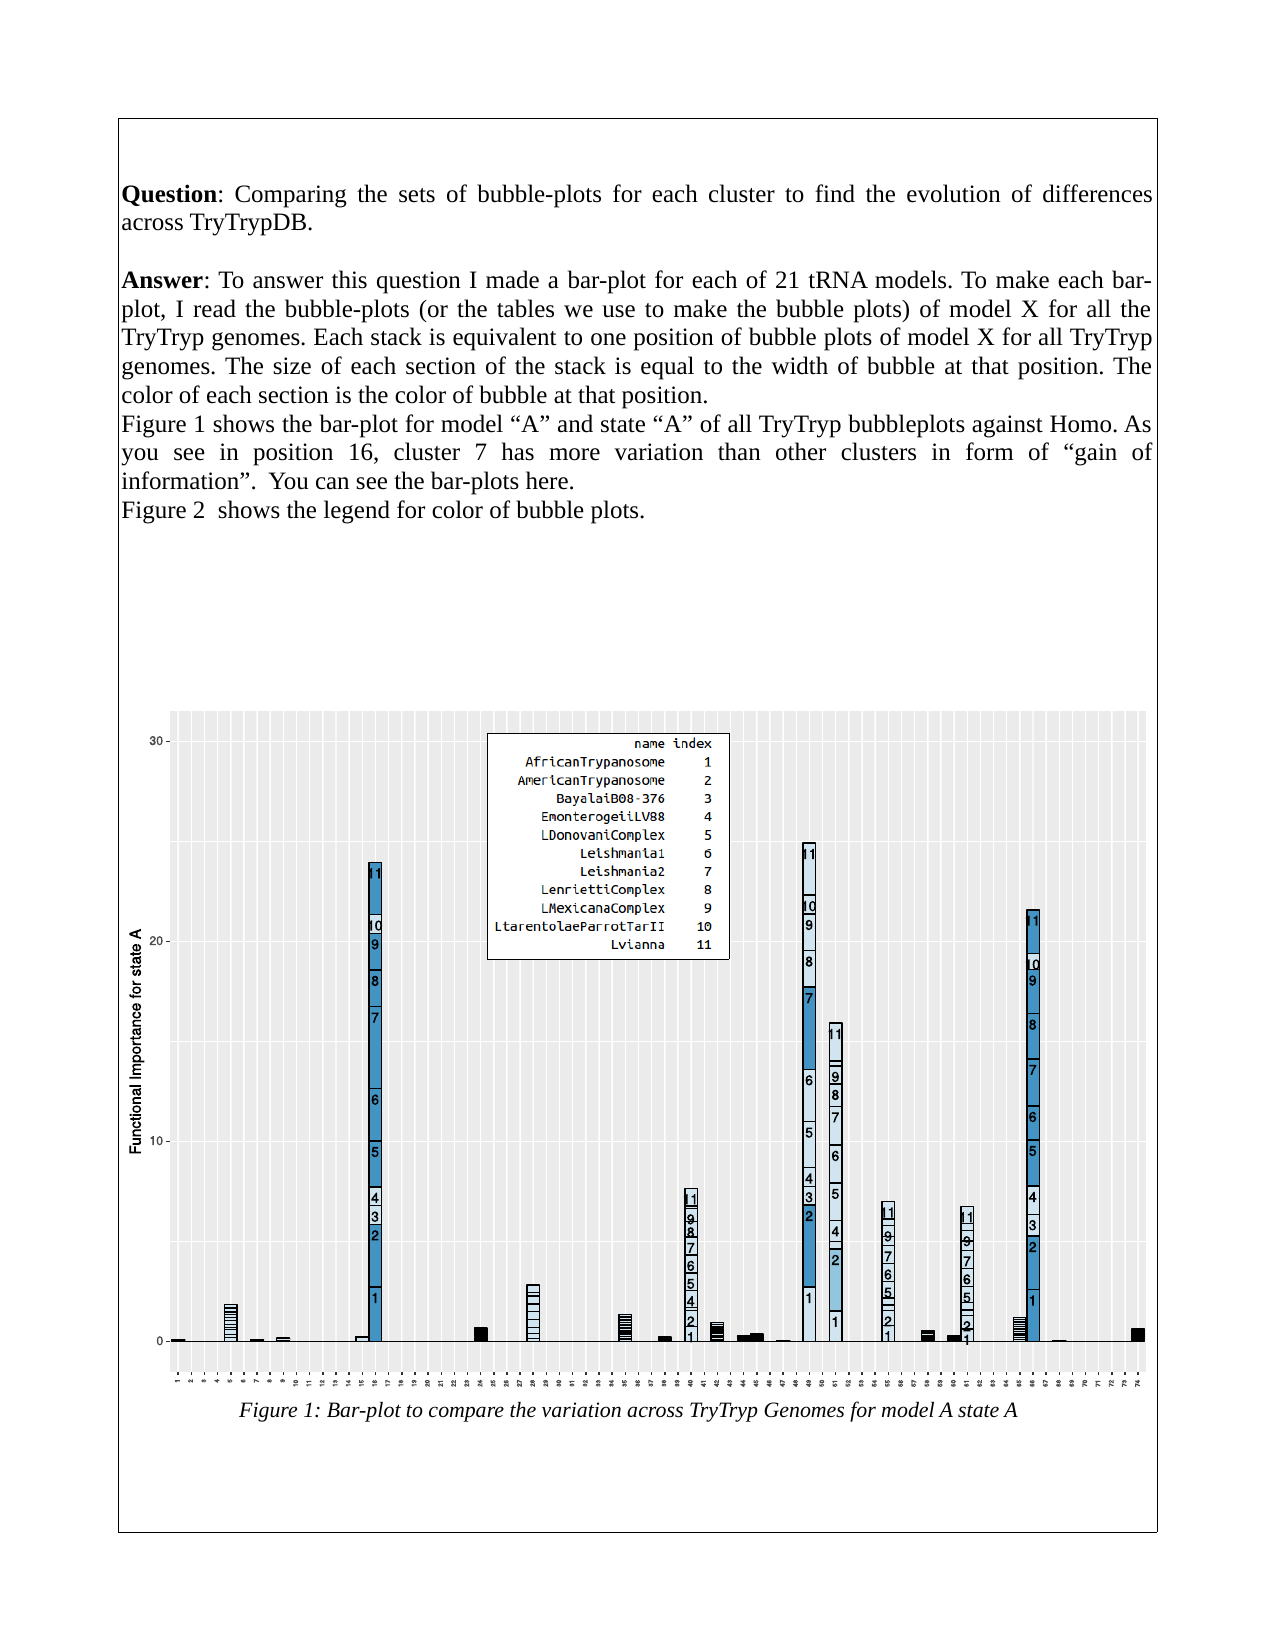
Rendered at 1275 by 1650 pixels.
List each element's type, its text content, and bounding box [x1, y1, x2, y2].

text Question: Comparing the sets of bubble-plots for each cluster to find the evolution of differences across TryTrypDB. [121, 179, 1154, 236]
text Figure 1: Bar-plot to compare the variation across TryTryp Genomes for model A state A [121, 1395, 1154, 1423]
text [121, 691, 1154, 703]
text Answer: To answer this question I made a bar-plot for each of 21 tRNA models. To make each bar-plot, I read the bubble-plots (or the tables we use to make the bubble plots) of model X for all the TryTryp genomes. Each stack is equivalent to one position of bubble plots of model X for all TryTryp genomes. The size of each section of the stack is equal to the width of bubble at that position. The color of each section is the color of bubble at that position. [121, 265, 1154, 409]
text Figure 1 shows the bar-plot for model “A” and state “A” of all TryTryp bubbleplots against Homo. As you see in position 16, cluster 7 has more variation than other clusters in form of “gain of information”. You can see the bar-plots here. [121, 409, 1154, 495]
picture [489, 735, 726, 956]
text Figure 2 shows the legend for color of bubble plots. [121, 495, 1154, 524]
